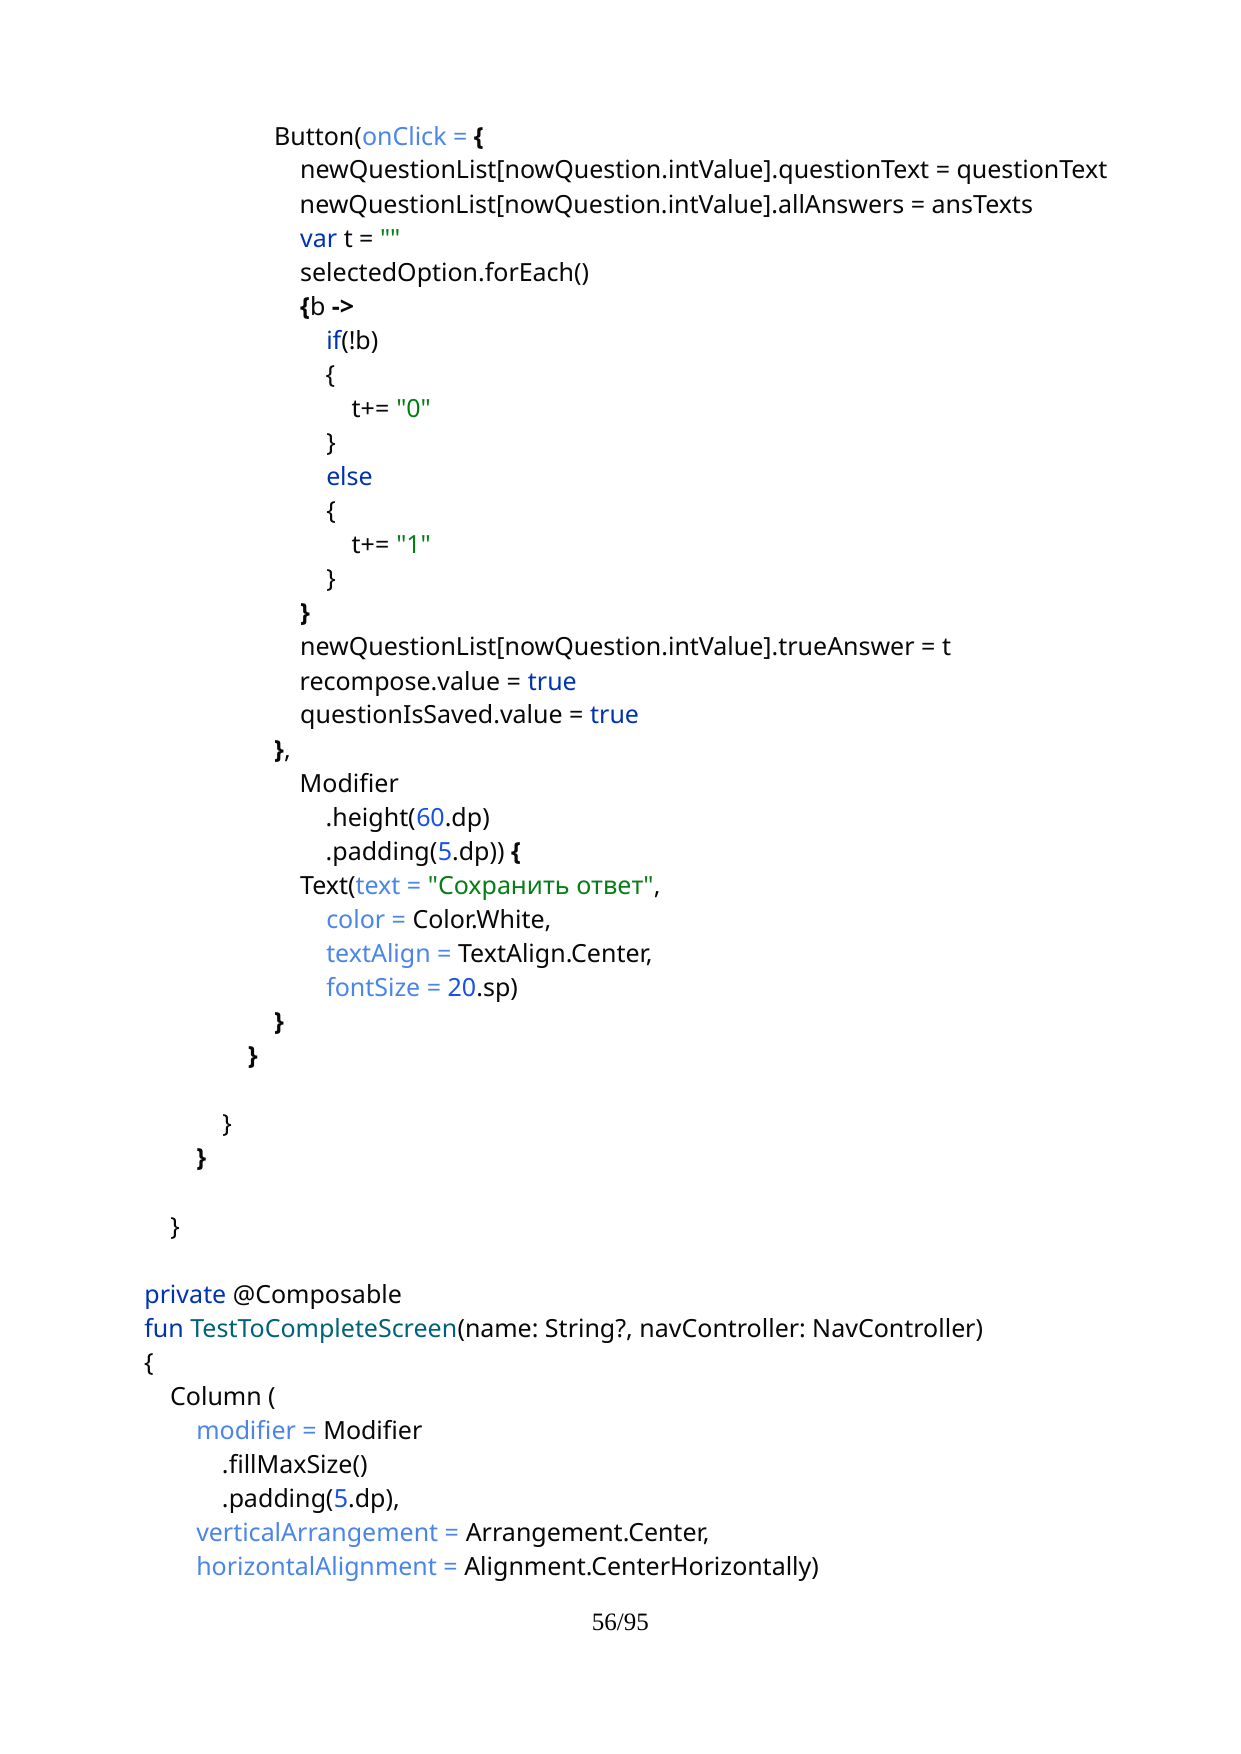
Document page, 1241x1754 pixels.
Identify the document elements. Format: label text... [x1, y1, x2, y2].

text Button(onClick = { newQuestionList[nowQuestion.intValue].questionText = questionText newQuestionList[nowQuestion.intValue].allAnswers = ansTexts var t = "" selectedOption.forEach() {b -> if(!b) { t+= "0" } else { t+= "1" } } newQuestionList[nowQuestion.intValue].trueAnswer = t recompose.value = true questionIsSaved.value = true }, Modifier .height(60.dp) .padding(5.dp)) { Text(text = "Сохранить ответ", color = Color.White, textAlign = TextAlign.Center, fontSize = 20.sp) } } } } } private @Composable fun TestToCompleteScreen(name: String?, navController: NavController) { Column ( modifier = Modifier .fillMaxSize() .padding(5.dp), verticalArrangement = Arrangement.Center, horizontalAlignment = Alignment.CenterHorizontally) [118, 118, 1122, 1583]
